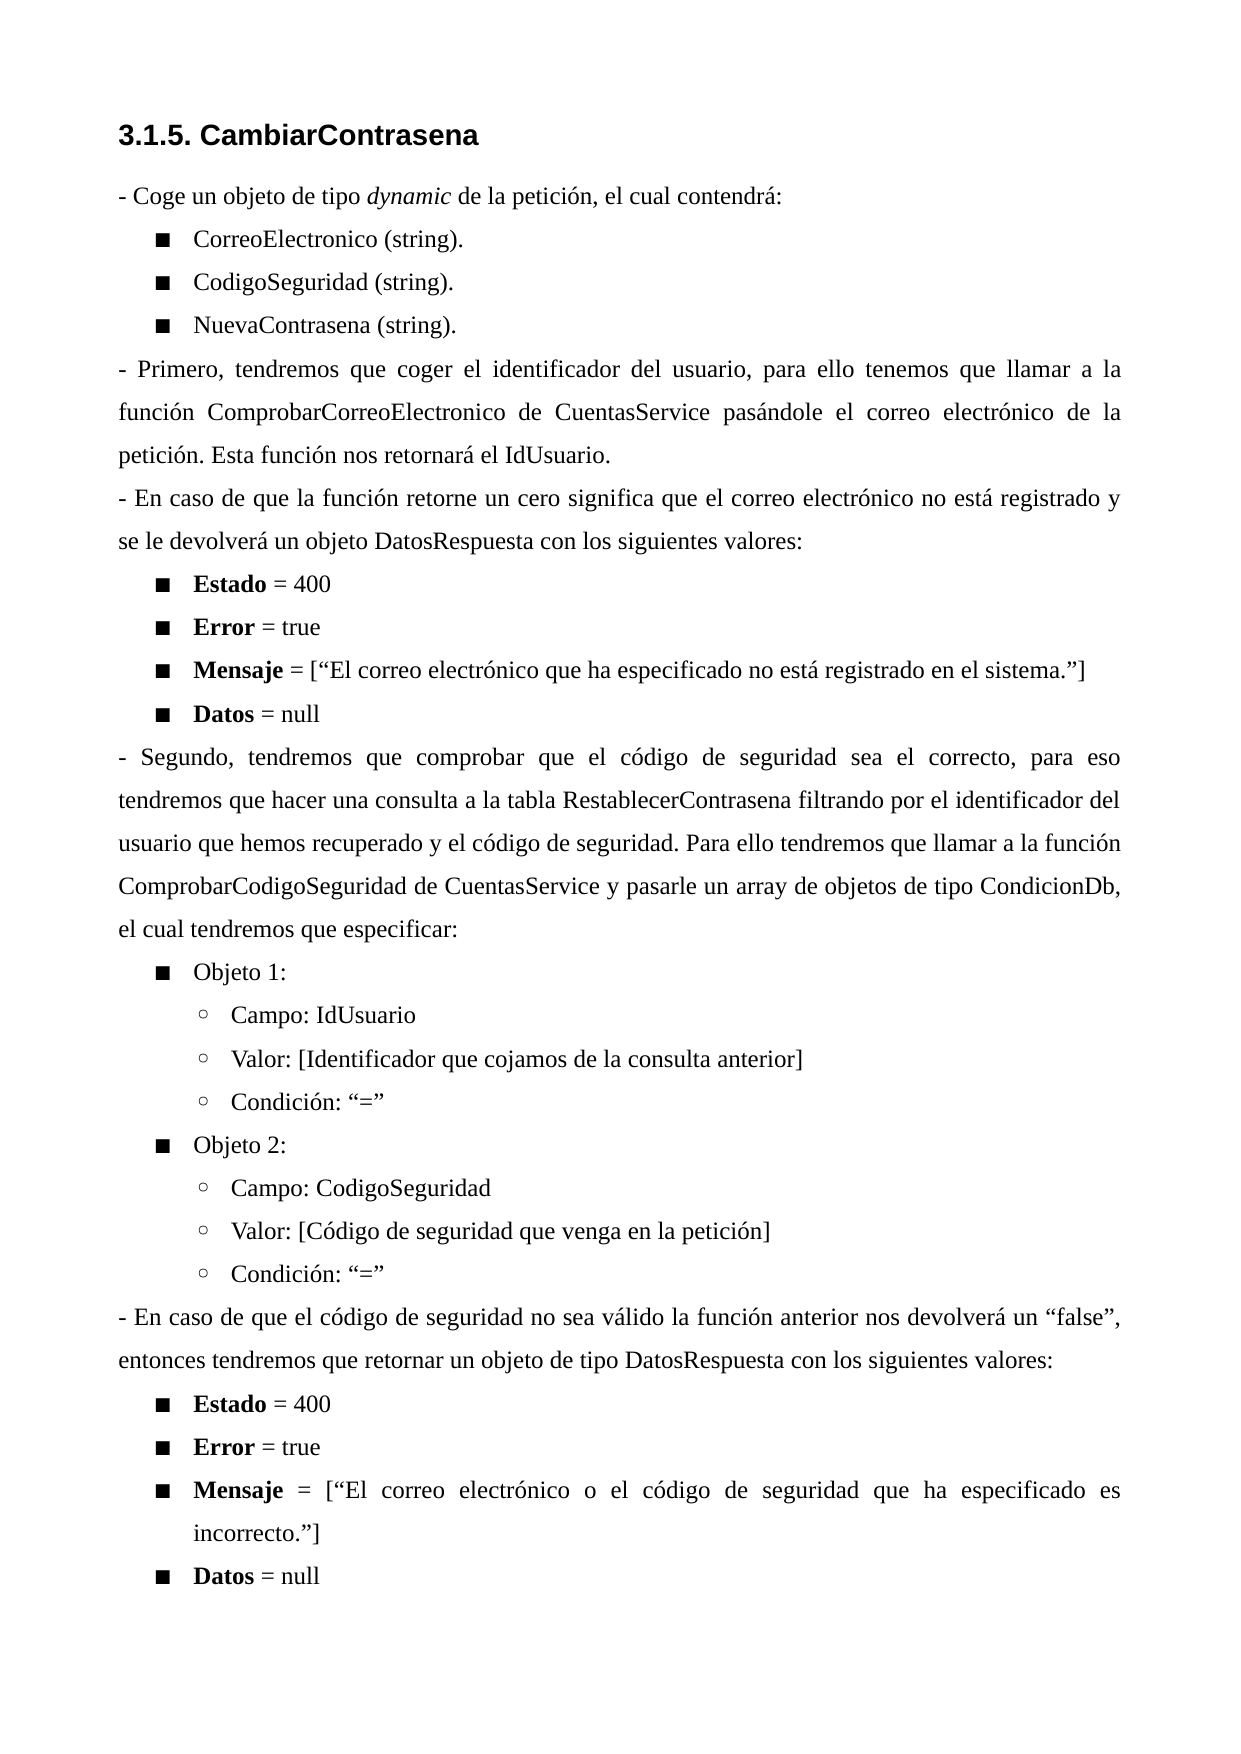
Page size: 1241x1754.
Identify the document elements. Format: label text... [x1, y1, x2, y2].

list Error = true [156, 1432, 1122, 1461]
list CodigoSeguridad (string). [156, 267, 1122, 296]
list Campo: IdUsuario [193, 1001, 1122, 1029]
list Error = true [156, 612, 1122, 641]
list CorreoElectronico (string). [156, 224, 1122, 253]
list Mensaje = [“El correo electrónico o el código de seguridad que ha especificado es incorrecto.”] [156, 1475, 1122, 1547]
list Datos = null [156, 699, 1122, 727]
list NuevaContrasena (string). [156, 311, 1122, 339]
list Valor: [Código de seguridad que venga en la petición] [193, 1216, 1122, 1245]
text - Segundo, tendremos que comprobar que el código de seguridad sea el correcto, para eso tendremos que hacer una consulta a la tabla RestablecerContrasena filtrando por el identificador del usuario que hemos recuperado y el código de seguridad. Para ello tendremos que llamar a la función ComprobarCodigoSeguridad de CuentasService y pasarle un array de objetos de tipo CondicionDb, el cual tendremos que especificar: [118, 742, 1122, 943]
subtitle 3.1.5. CambiarContrasena [118, 118, 1122, 152]
list Estado = 400 [156, 1389, 1122, 1417]
list Valor: [Identificador que cojamos de la consulta anterior] [193, 1044, 1122, 1072]
text - En caso de que la función retorne un cero significa que el correo electrónico no está registrado y se le devolverá un objeto DatosRespuesta con los siguientes valores: [118, 483, 1122, 555]
text - En caso de que el código de seguridad no sea válido la función anterior nos devolverá un “false”, entonces tendremos que retornar un objeto de tipo DatosRespuesta con los siguientes valores: [118, 1302, 1122, 1374]
list Mensaje = [“El correo electrónico que ha especificado no está registrado en el sistema.”] [156, 656, 1122, 684]
list Datos = null [156, 1561, 1122, 1590]
list Condición: “=” [193, 1087, 1122, 1116]
list Condición: “=” [193, 1259, 1122, 1288]
list Objeto 2: [156, 1130, 1122, 1159]
list Objeto 1: [156, 957, 1122, 986]
text - Primero, tendremos que coger el identificador del usuario, para ello tenemos que llamar a la función ComprobarCorreoElectronico de CuentasService pasándole el correo electrónico de la petición. Esta función nos retornará el IdUsuario. [118, 354, 1122, 469]
list Campo: CodigoSeguridad [193, 1173, 1122, 1202]
text - Coge un objeto de tipo dynamic de la petición, el cual contendrá: [118, 181, 1122, 210]
list Estado = 400 [156, 569, 1122, 598]
